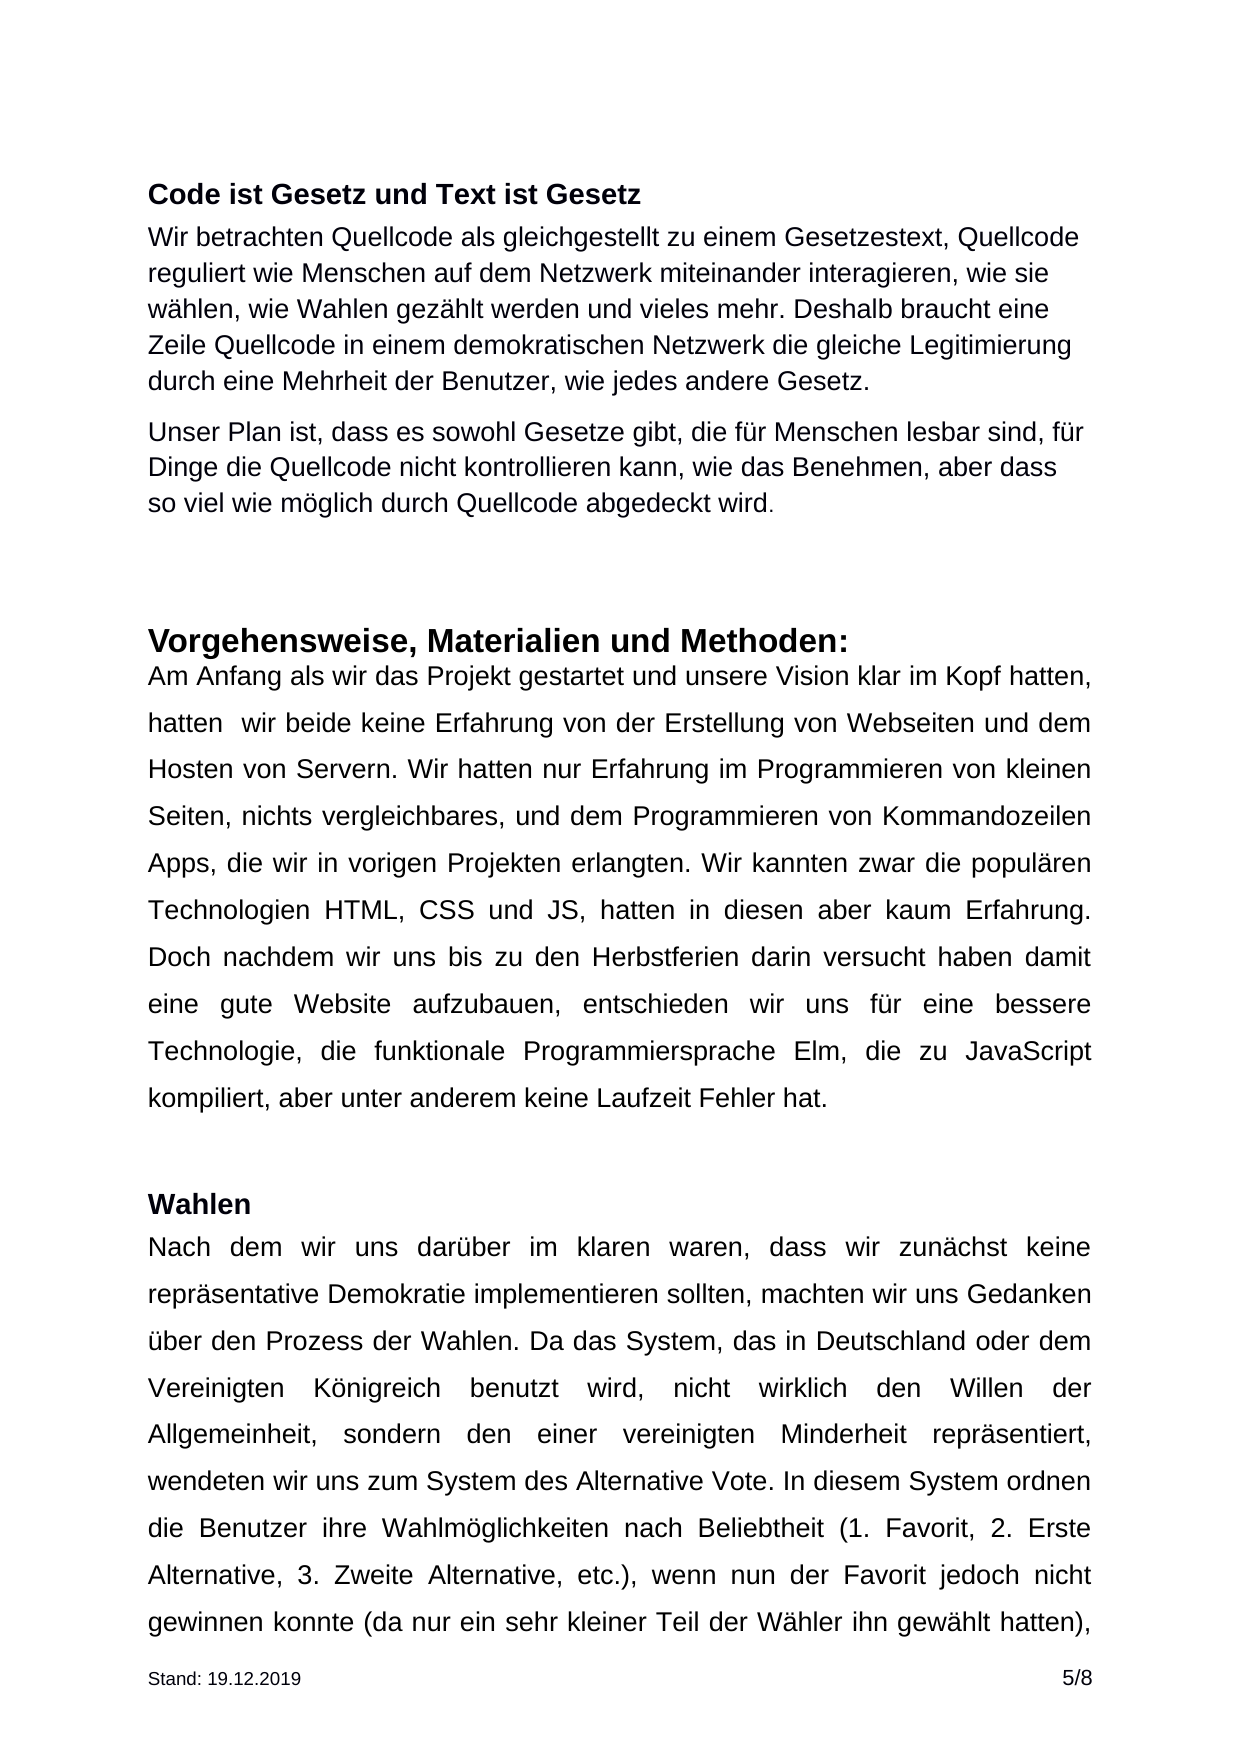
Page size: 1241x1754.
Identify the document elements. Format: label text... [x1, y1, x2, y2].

subtitle Code ist Gesetz und Text ist Gesetz [148, 177, 1092, 211]
text Unser Plan ist, dass es sowohl Gesetze gibt, die für Menschen lesbar sind, für Dinge die Quellcode nicht kontrollieren kann, wie das Benehmen, aber dass so viel wie möglich durch Quellcode abgedeckt wird. [148, 416, 1092, 519]
subtitle Wahlen [148, 1187, 1092, 1221]
subtitle Vorgehensweise, Materialien und Methoden: [148, 621, 1092, 660]
text Nach dem wir uns darüber im klaren waren, dass wir zunächst keine repräsentative Demokratie implementieren sollten, machten wir uns Gedanken über den Prozess der Wahlen. Da das System, das in Deutschland oder dem Vereinigten Königreich benutzt wird, nicht wirklich den Willen der Allgemeinheit, sondern den einer vereinigten Minderheit repräsentiert, wendeten wir uns zum System des Alternative Vote. In diesem System ordnen die Benutzer ihre Wahlmöglichkeiten nach Beliebtheit (1. Favorit, 2. Erste Alternative, 3. Zweite Alternative, etc.), wenn nun der Favorit jedoch nicht gewinnen konnte (da nur ein sehr kleiner Teil der Wähler ihn gewählt hatten), [148, 1231, 1092, 1637]
text Am Anfang als wir das Projekt gestartet und unsere Vision klar im Kopf hatten, hatten wir beide keine Erfahrung von der Erstellung von Webseiten und dem Hosten von Servern. Wir hatten nur Erfahrung im Programmieren von kleinen Seiten, nichts vergleichbares, und dem Programmieren von Kommandozeilen Apps, die wir in vorigen Projekten erlangten. Wir kannten zwar die populären Technologien HTML, CSS und JS, hatten in diesen aber kaum Erfahrung. Doch nachdem wir uns bis zu den Herbstferien darin versucht haben damit eine gute Website aufzubauen, entschieden wir uns für eine bessere Technologie, die funktionale Programmiersprache Elm, die zu JavaScript kompiliert, aber unter anderem keine Laufzeit Fehler hat. [148, 660, 1092, 1113]
text Wir betrachten Quellcode als gleichgestellt zu einem Gesetzestext, Quellcode reguliert wie Menschen auf dem Netzwerk miteinander interagieren, wie sie wählen, wie Wahlen gezählt werden und vieles mehr. Deshalb braucht eine Zeile Quellcode in einem demokratischen Netzwerk die gleiche Legitimierung durch eine Mehrheit der Benutzer, wie jedes andere Gesetz. [148, 221, 1092, 396]
